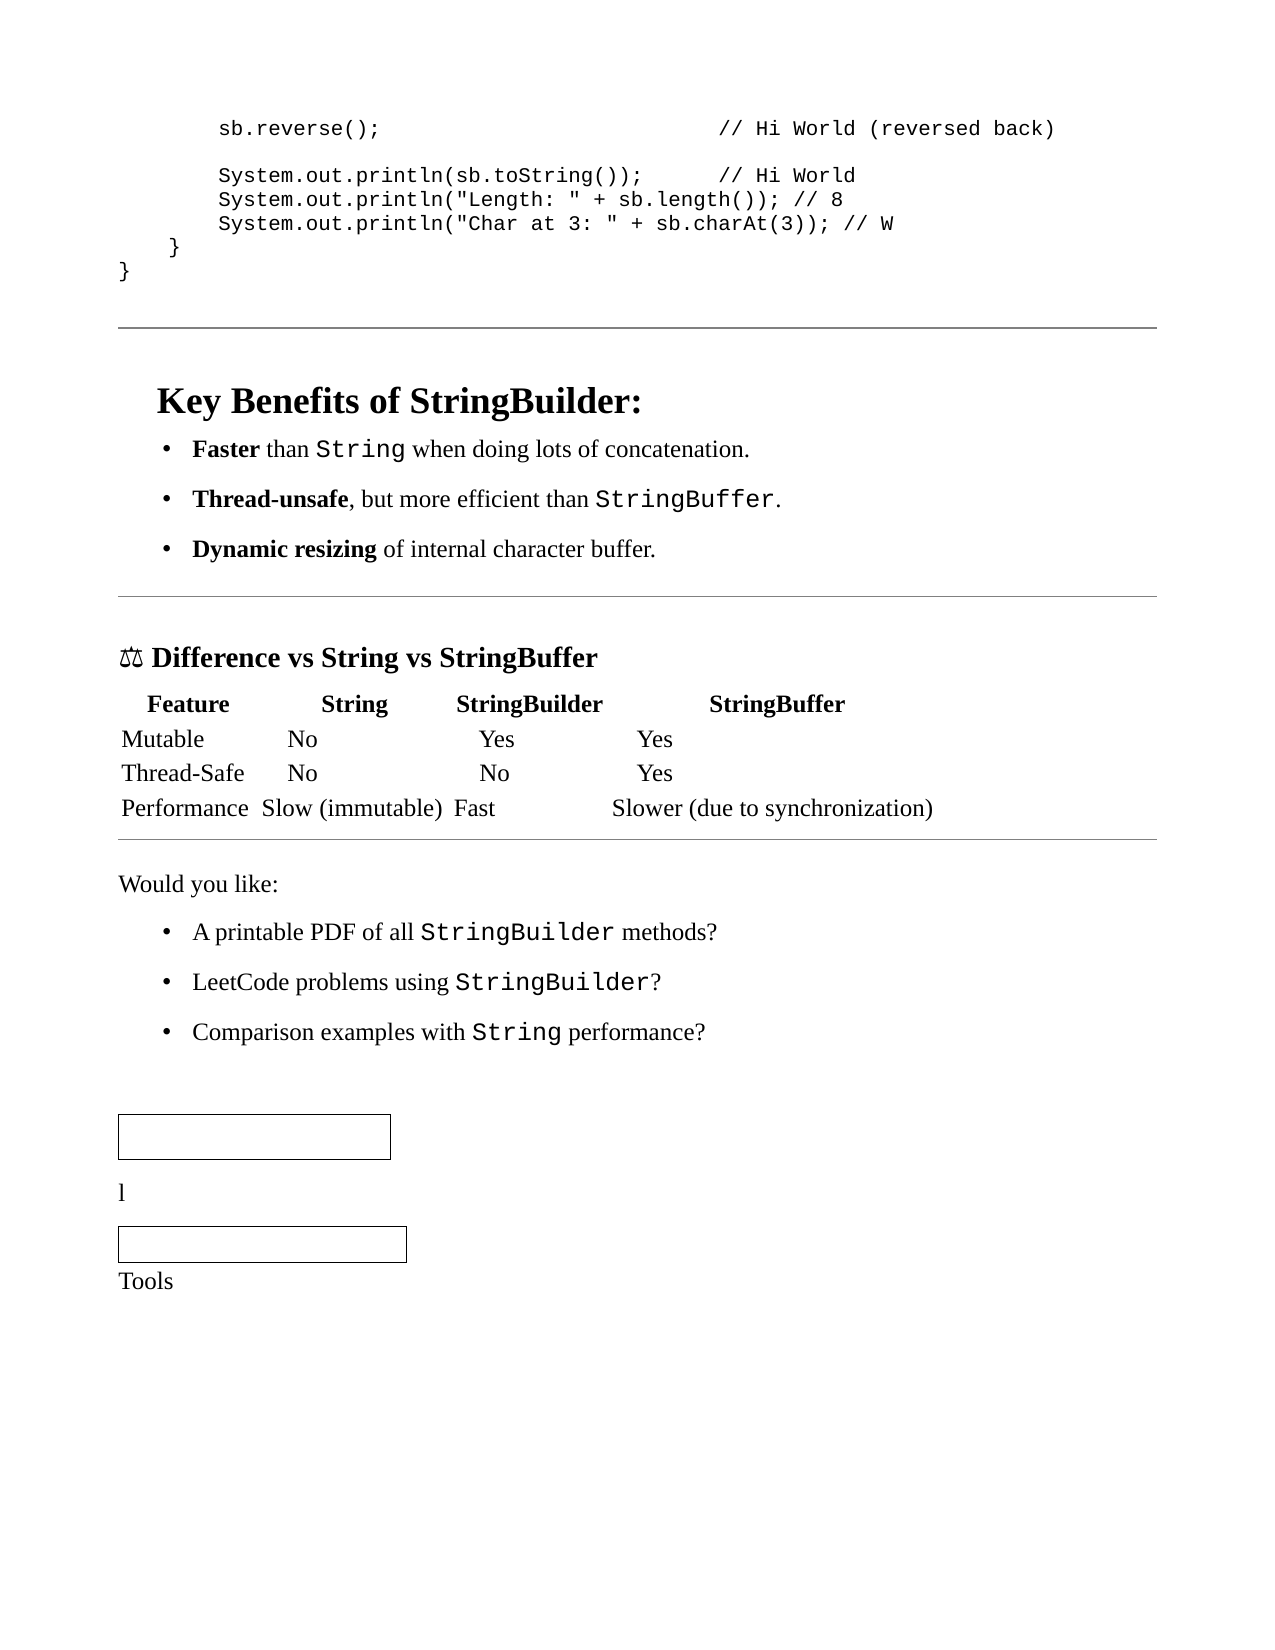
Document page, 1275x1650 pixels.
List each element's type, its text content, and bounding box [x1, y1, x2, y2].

text System.out.println("Length: " + sb.length()); // 8 [118, 189, 1157, 213]
text l [118, 1178, 1157, 1207]
table_header StringBuffer [609, 686, 946, 721]
table_cell ✅ Yes [609, 756, 946, 790]
table_header StringBuilder [451, 686, 609, 721]
table_cell Fast [451, 790, 609, 825]
table_cell ❌ No [451, 756, 609, 790]
list Faster than String when doing lots of concatenation. [162, 434, 1157, 465]
text sb.reverse(); // Hi World (reversed back) [118, 118, 1157, 142]
text Tools [118, 1266, 1157, 1295]
table_header Feature [118, 686, 258, 721]
list Comparison examples with String performance? [162, 1017, 1157, 1047]
table_cell ✅ Yes [609, 721, 946, 756]
text } [118, 236, 1157, 260]
table_cell Thread-Safe [118, 756, 258, 790]
table_cell ❌ No [259, 756, 451, 790]
list Thread-unsafe, but more efficient than StringBuffer. [162, 484, 1157, 515]
list Dynamic resizing of internal character buffer. [162, 534, 1157, 563]
subtitle ⚖️ Difference vs String vs StringBuffer [118, 640, 1157, 674]
table_cell ✅ Yes [451, 721, 609, 756]
list A printable PDF of all StringBuilder methods? [162, 917, 1157, 947]
table_cell Performance [118, 790, 258, 825]
table_cell Slow (immutable) [259, 790, 451, 825]
text } [118, 260, 1157, 284]
list LeetCode problems using StringBuilder? [162, 967, 1157, 997]
text System.out.println("Char at 3: " + sb.charAt(3)); // W [118, 213, 1157, 236]
text Would you like: [118, 869, 1157, 898]
subtitle 🧠 Key Benefits of StringBuilder: [118, 378, 1157, 421]
text System.out.println(sb.toString()); // Hi World [118, 165, 1157, 189]
table_cell Mutable [118, 721, 258, 756]
table_cell Slower (due to synchronization) [609, 790, 946, 825]
table_cell ❌ No [259, 721, 451, 756]
table_header String [259, 686, 451, 721]
